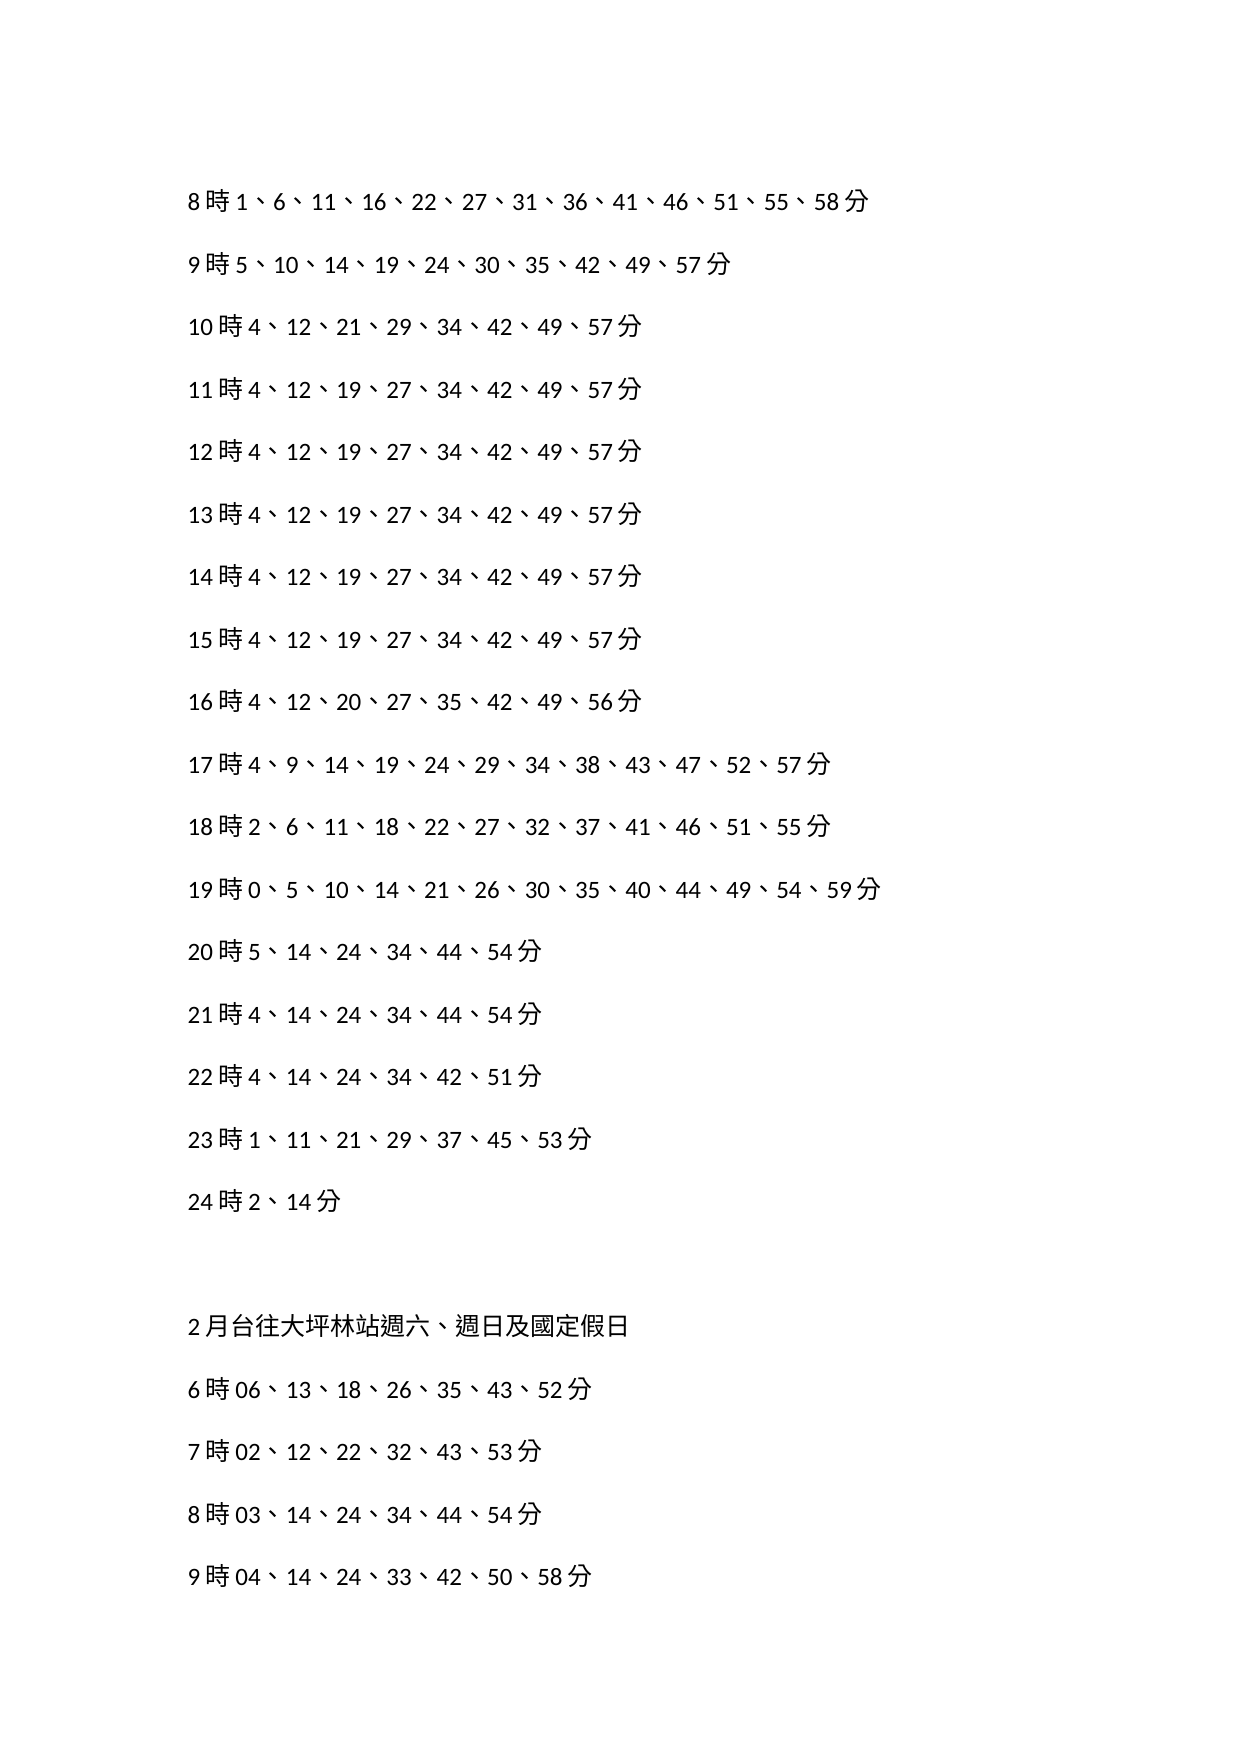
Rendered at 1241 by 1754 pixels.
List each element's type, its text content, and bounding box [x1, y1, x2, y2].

text 17時4、9、14、19、24、29、34、38、43、47、52、57分 [187, 721, 1053, 783]
text 16時4、12、20、27、35、42、49、56分 [187, 658, 1053, 721]
text 22時4、14、24、34、42、51分 [187, 1033, 1053, 1096]
text 9時04、14、24、33、42、50、58分 [187, 1533, 1053, 1596]
text 7時02、12、22、32、43、53分 [187, 1408, 1053, 1471]
text 20時5、14、24、34、44、54分 [187, 908, 1053, 971]
text 8時1、6、11、16、22、27、31、36、41、46、51、55、58分 [187, 158, 1053, 221]
text 10時4、12、21、29、34、42、49、57分 [187, 283, 1053, 346]
text 2月台往大坪林站週六、週日及國定假日 [187, 1283, 1053, 1346]
text 6時06、13、18、26、35、43、52分 [187, 1346, 1053, 1408]
text 9時5、10、14、19、24、30、35、42、49、57分 [187, 221, 1053, 283]
text 12時4、12、19、27、34、42、49、57分 [187, 408, 1053, 471]
text 24時2、14分 [187, 1158, 1053, 1221]
text 18時2、6、11、18、22、27、32、37、41、46、51、55分 [187, 783, 1053, 846]
text 15時4、12、19、27、34、42、49、57分 [187, 596, 1053, 658]
text 23時1、11、21、29、37、45、53分 [187, 1096, 1053, 1158]
text 19時0、5、10、14、21、26、30、35、40、44、49、54、59分 [187, 846, 1053, 908]
text 11時4、12、19、27、34、42、49、57分 [187, 346, 1053, 408]
text 13時4、12、19、27、34、42、49、57分 [187, 471, 1053, 533]
text 14時4、12、19、27、34、42、49、57分 [187, 533, 1053, 596]
text 21時4、14、24、34、44、54分 [187, 971, 1053, 1033]
text 8時03、14、24、34、44、54分 [187, 1471, 1053, 1533]
